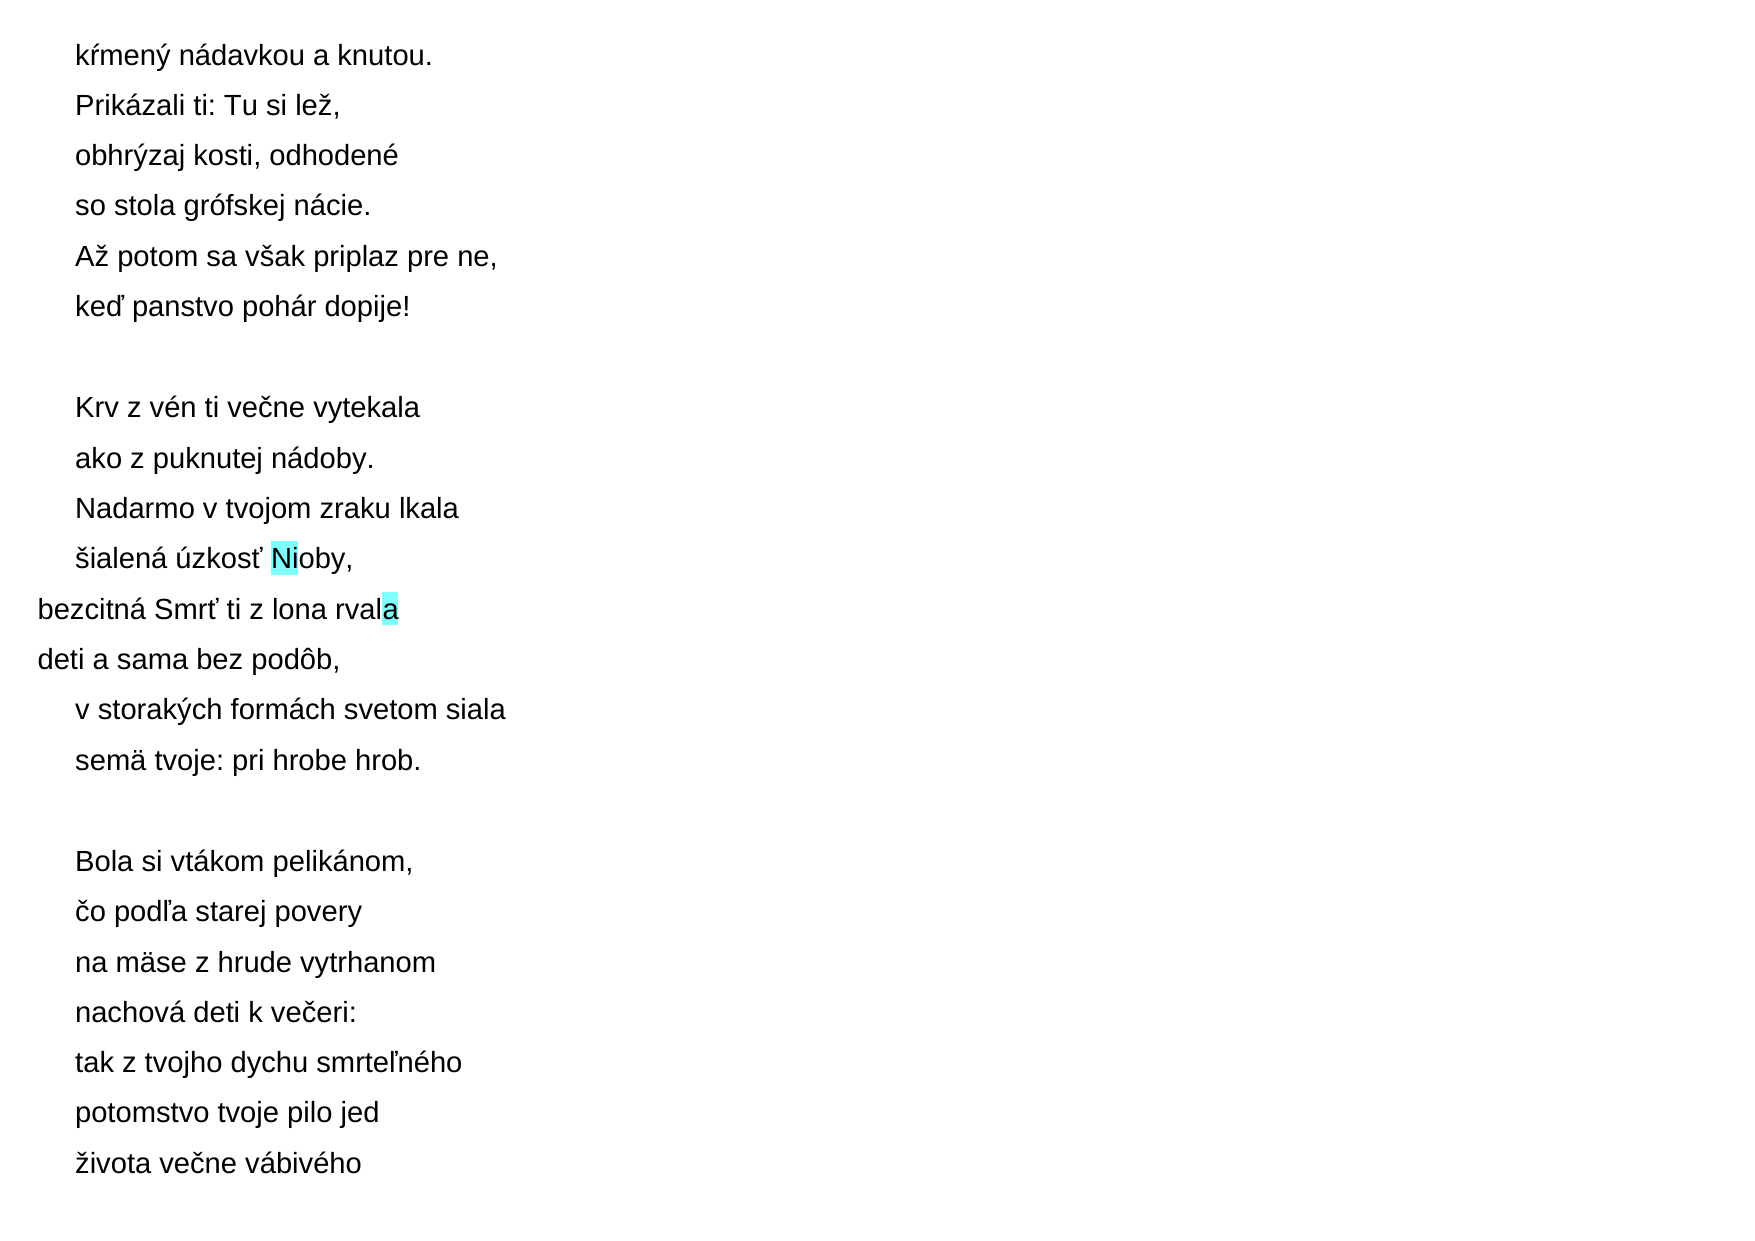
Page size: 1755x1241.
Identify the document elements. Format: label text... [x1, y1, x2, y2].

text nachová deti k večeri: [37, 995, 1148, 1028]
text deti a sama bez podôb, [37, 642, 1148, 676]
text potomstvo tvoje pilo jed [37, 1096, 1148, 1129]
text kŕmený nádavkou a knutou. [37, 37, 1148, 71]
text Až potom sa však priplaz pre ne, [37, 239, 1148, 272]
text Krv z vén ti večne vytekala [37, 390, 1148, 424]
text v storakých formách svetom siala [37, 692, 1148, 726]
text keď panstvo pohár dopije! [37, 289, 1148, 323]
text života večne vábivého [37, 1146, 1148, 1179]
text so stola grófskej nácie. [37, 188, 1148, 222]
text na mäse z hrude vytrhanom [37, 944, 1148, 978]
text semä tvoje: pri hrobe hrob. [37, 743, 1148, 776]
text Bola si vtákom pelikánom, [37, 844, 1148, 877]
text Nadarmo v tvojom zraku lkala [37, 491, 1148, 524]
text obhrýzaj kosti, odhodené [37, 138, 1148, 172]
text ako z puknutej nádoby. [37, 441, 1148, 474]
text čo podľa starej povery [37, 894, 1148, 928]
text šialená úzkosť Nioby, [37, 541, 1148, 575]
text bezcitná Smrť ti z lona rvala [37, 592, 1148, 625]
text Prikázali ti: Tu si lež, [37, 88, 1148, 121]
text tak z tvojho dychu smrteľného [37, 1045, 1148, 1079]
